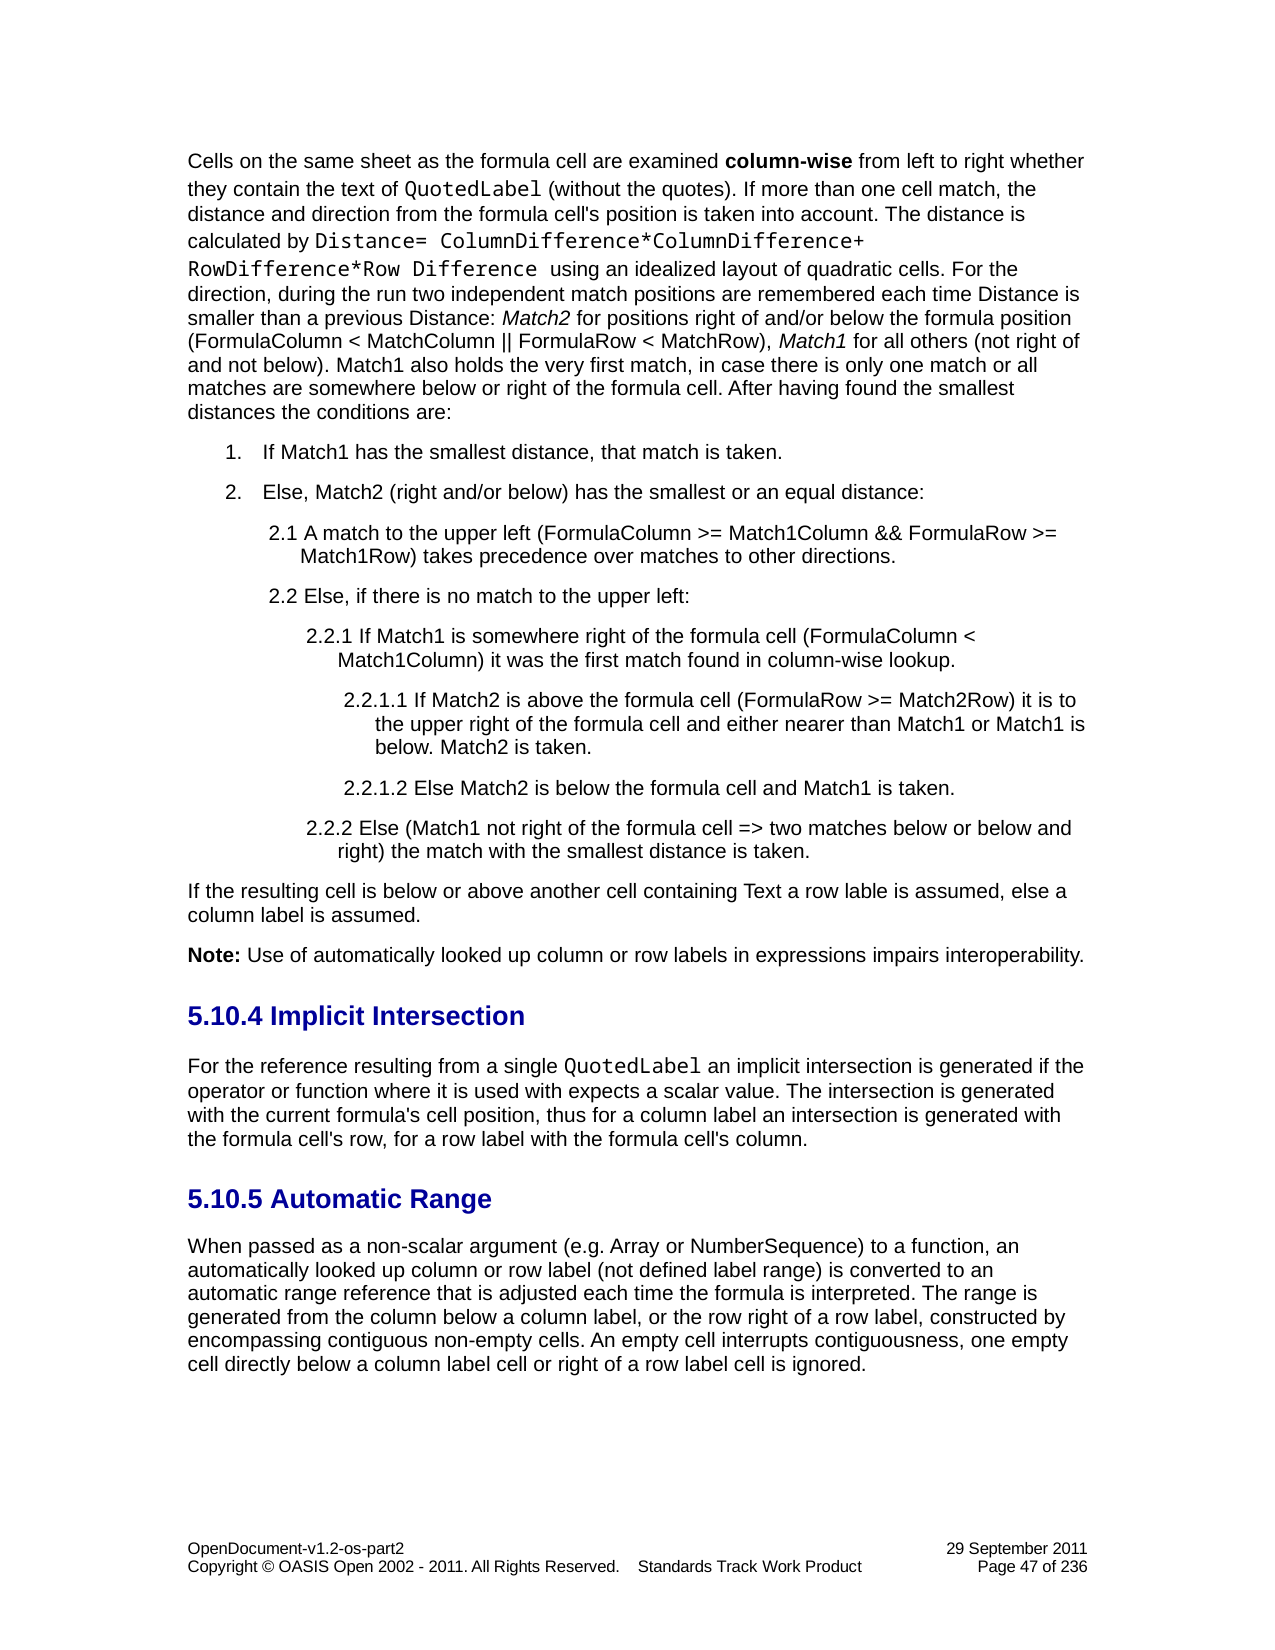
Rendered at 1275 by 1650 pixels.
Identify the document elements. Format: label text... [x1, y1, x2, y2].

subtitle Automatic Range [187, 1184, 1088, 1214]
list If Match2 is above the formula cell (FormulaRow >= Match2Row) it is to the upper right of the formula cell and either nearer than Match1 or Match1 is below. Match2 is taken. [337, 689, 1088, 759]
list Else (Match1 not right of the formula cell => two matches below or below and right) the match with the smallest distance is taken. [300, 816, 1088, 863]
text For the reference resulting from a single QuotedLabel an implicit intersection is generated if the operator or function where it is used with expects a scalar value. The intersection is generated with the current formula's cell position, thus for a column label an intersection is generated with the formula cell's row, for a row label with the formula cell's column. [187, 1051, 1088, 1151]
subtitle Implicit Intersection [187, 1001, 1088, 1031]
list A match to the upper left (FormulaColumn >= Match1Column && FormulaRow >= Match1Row) takes precedence over matches to other directions. [262, 521, 1088, 568]
list If Match1 has the smallest distance, that match is taken. [225, 441, 1088, 464]
text Cells on the same sheet as the formula cell are examined column-wise from left to right whether they contain the text of QuotedLabel (without the quotes). If more than one cell match, the distance and direction from the formula cell's position is taken into account. The distance is calculated by Distance= ColumnDifference*ColumnDifference+ RowDifference*Row Difference using an idealized layout of quadratic cells. For the direction, during the run two independent match positions are remembered each time Distance is smaller than a previous Distance: Match2 for positions right of and/or below the formula position (FormulaColumn < MatchColumn || FormulaRow < MatchRow), Match1 for all others (not right of and not below). Match1 also holds the very first match, in case there is only one match or all matches are somewhere below or right of the formula cell. After having found the smallest distances the conditions are: [187, 150, 1088, 424]
text When passed as a non-scalar argument (e.g. Array or NumberSequence) to a function, an automatically looked up column or row label (not defined label range) is converted to an automatic range reference that is adjusted each time the formula is interpreted. The range is generated from the column below a column label, or the row right of a row label, constructed by encompassing contiguous non-empty cells. An empty cell interrupts contiguousness, one empty cell directly below a column label cell or right of a row label cell is ignored. [187, 1235, 1088, 1376]
text If the resulting cell is below or above another cell containing Text a row lable is assumed, else a column label is assumed. [187, 880, 1088, 927]
list Else Match2 is below the formula cell and Match1 is taken. [337, 776, 1088, 799]
list If Match1 is somewhere right of the formula cell (FormulaColumn < Match1Column) it was the first match found in column-wise lookup. [300, 625, 1088, 672]
text Note: Use of automatically looked up column or row labels in expressions impairs interoperability. [187, 944, 1088, 967]
list Else, Match2 (right and/or below) has the smallest or an equal distance: [225, 481, 1088, 504]
list Else, if there is no match to the upper left: [262, 585, 1088, 608]
